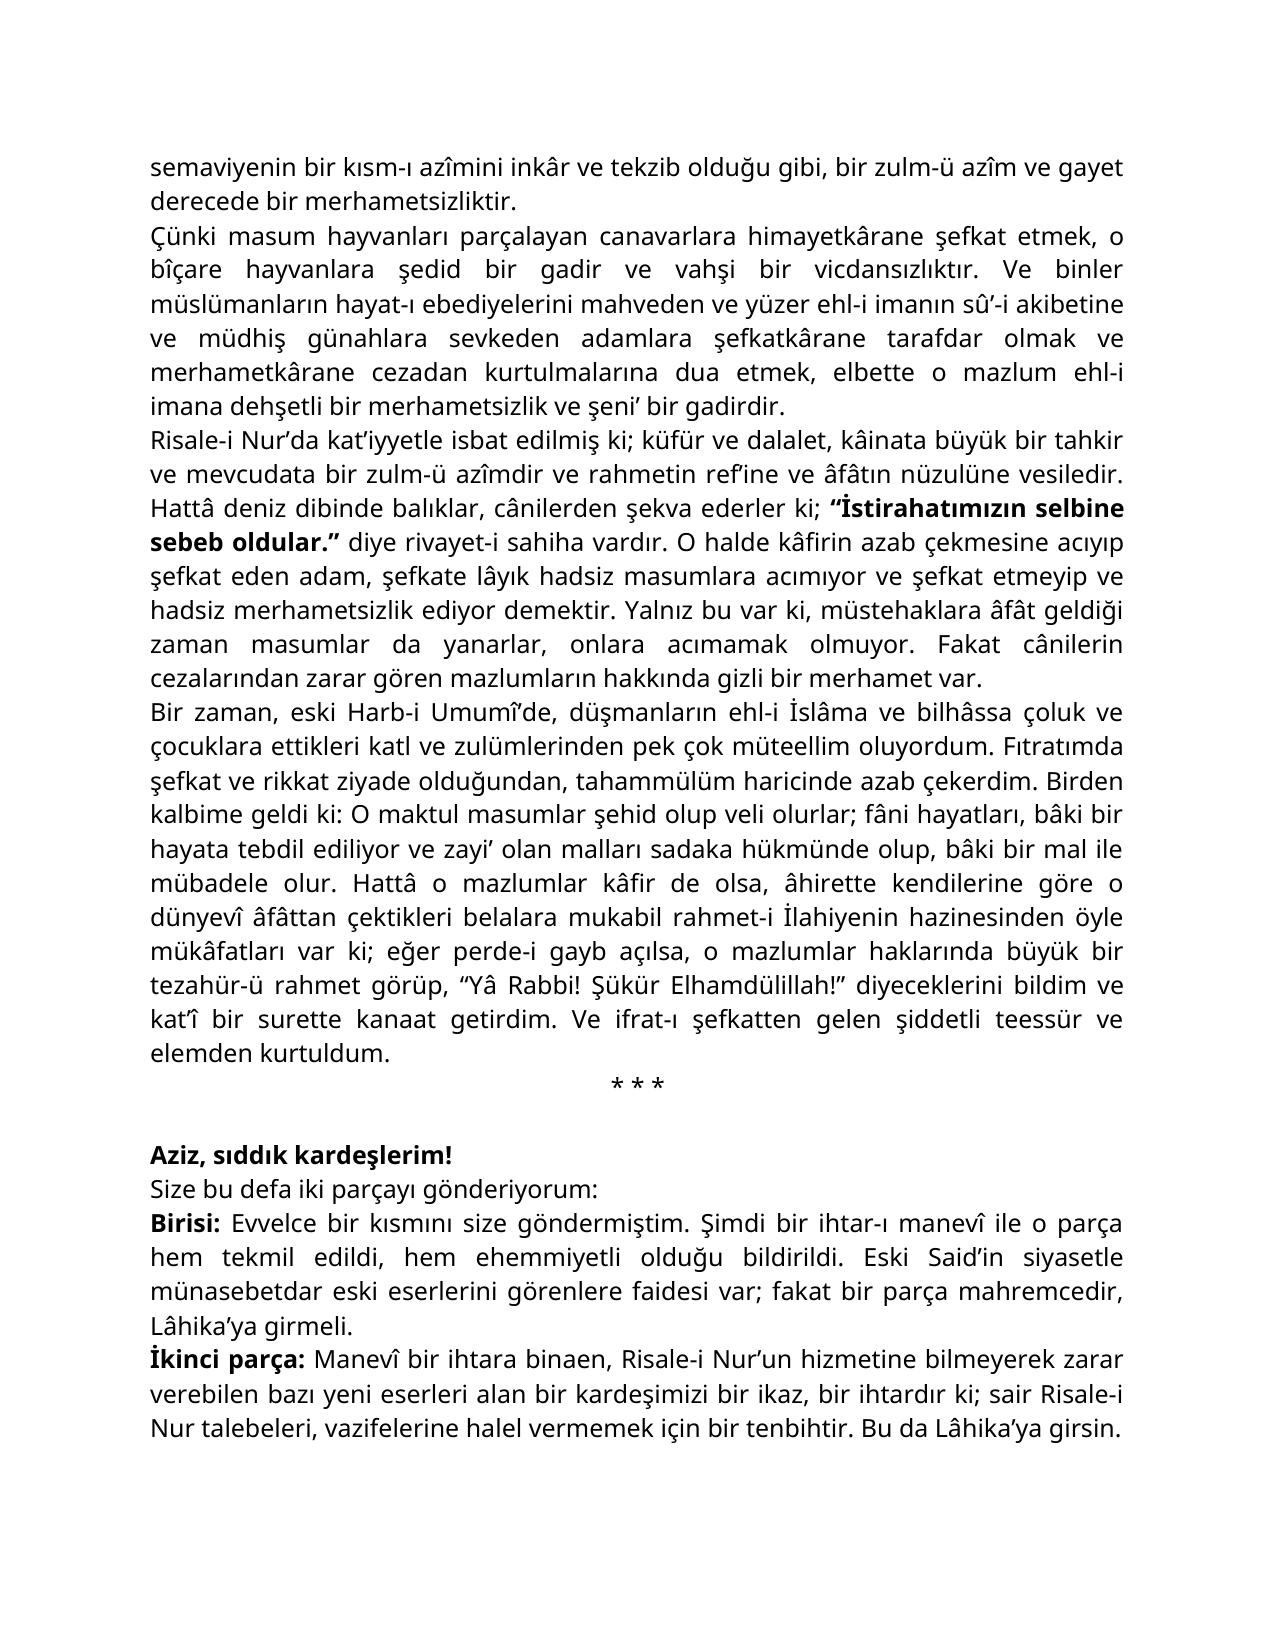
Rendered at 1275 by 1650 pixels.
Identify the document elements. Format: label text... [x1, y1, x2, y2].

text İkinci parça: Manevî bir ihtara binaen, Risale-i Nur’un hizmetine bilmeyerek zarar verebilen bazı yeni eserleri alan bir kardeşimizi bir ikaz, bir ihtardır ki; sair Risale-i Nur talebeleri, vazifelerine halel vermemek için bir tenbihtir. Bu da Lâhika’ya girsin. [150, 1342, 1125, 1444]
text * * * [150, 1070, 1125, 1104]
text Çünki masum hayvanları parçalayan canavarlara himayetkârane şefkat etmek, o bîçare hayvanlara şedid bir gadir ve vahşi bir vicdansızlıktır. Ve binler müslümanların hayat-ı ebediyelerini mahveden ve yüzer ehl-i imanın sû’-i akibetine ve müdhiş günahlara sevkeden adamlara şefkatkârane tarafdar olmak ve merhametkârane cezadan kurtulmalarına dua etmek, elbette o mazlum ehl-i imana dehşetli bir merhametsizlik ve şeni’ bir gadirdir. [150, 218, 1125, 422]
text Birisi: Evvelce bir kısmını size göndermiştim. Şimdi bir ihtar-ı manevî ile o parça hem tekmil edildi, hem ehemmiyetli olduğu bildirildi. Eski Said’in siyasetle münasebetdar eski eserlerini görenlere faidesi var; fakat bir parça mahremcedir, Lâhika’ya girmeli. [150, 1206, 1125, 1342]
text Size bu defa iki parçayı gönderiyorum: [150, 1172, 1125, 1206]
text semaviyenin bir kısm-ı azîmini inkâr ve tekzib olduğu gibi, bir zulm-ü azîm ve gayet derecede bir merhametsizliktir. [150, 150, 1125, 218]
text Bir zaman, eski Harb-i Umumî’de, düşmanların ehl-i İslâma ve bilhâssa çoluk ve çocuklara ettikleri katl ve zulümlerinden pek çok müteellim oluyordum. Fıtratımda şefkat ve rikkat ziyade olduğundan, tahammülüm haricinde azab çekerdim. Birden kalbime geldi ki: O maktul masumlar şehid olup veli olurlar; fâni hayatları, bâki bir hayata tebdil ediliyor ve zayi’ olan malları sadaka hükmünde olup, bâki bir mal ile mübadele olur. Hattâ o mazlumlar kâfir de olsa, âhirette kendilerine göre o dünyevî âfâttan çektikleri belalara mukabil rahmet-i İlahiyenin hazinesinden öyle mükâfatları var ki; eğer perde-i gayb açılsa, o mazlumlar haklarında büyük bir tezahür-ü rahmet görüp, “Yâ Rabbi! Şükür Elhamdülillah!” diyeceklerini bildim ve kat’î bir surette kanaat getirdim. Ve ifrat-ı şefkatten gelen şiddetli teessür ve elemden kurtuldum. [150, 695, 1125, 1070]
text Risale-i Nur’da kat’iyyetle isbat edilmiş ki; küfür ve dalalet, kâinata büyük bir tahkir ve mevcudata bir zulm-ü azîmdir ve rahmetin ref’ine ve âfâtın nüzulüne vesiledir. Hattâ deniz dibinde balıklar, cânilerden şekva ederler ki; “İstirahatımızın selbine sebeb oldular.” diye rivayet-i sahiha vardır. O halde kâfirin azab çekmesine acıyıp şefkat eden adam, şefkate lâyık hadsiz masumlara acımıyor ve şefkat etmeyip ve hadsiz merhametsizlik ediyor demektir. Yalnız bu var ki, müstehaklara âfât geldiği zaman masumlar da yanarlar, onlara acımamak olmuyor. Fakat cânilerin cezalarından zarar gören mazlumların hakkında gizli bir merhamet var. [150, 422, 1125, 695]
text Aziz, sıddık kardeşlerim! [150, 1138, 1125, 1172]
